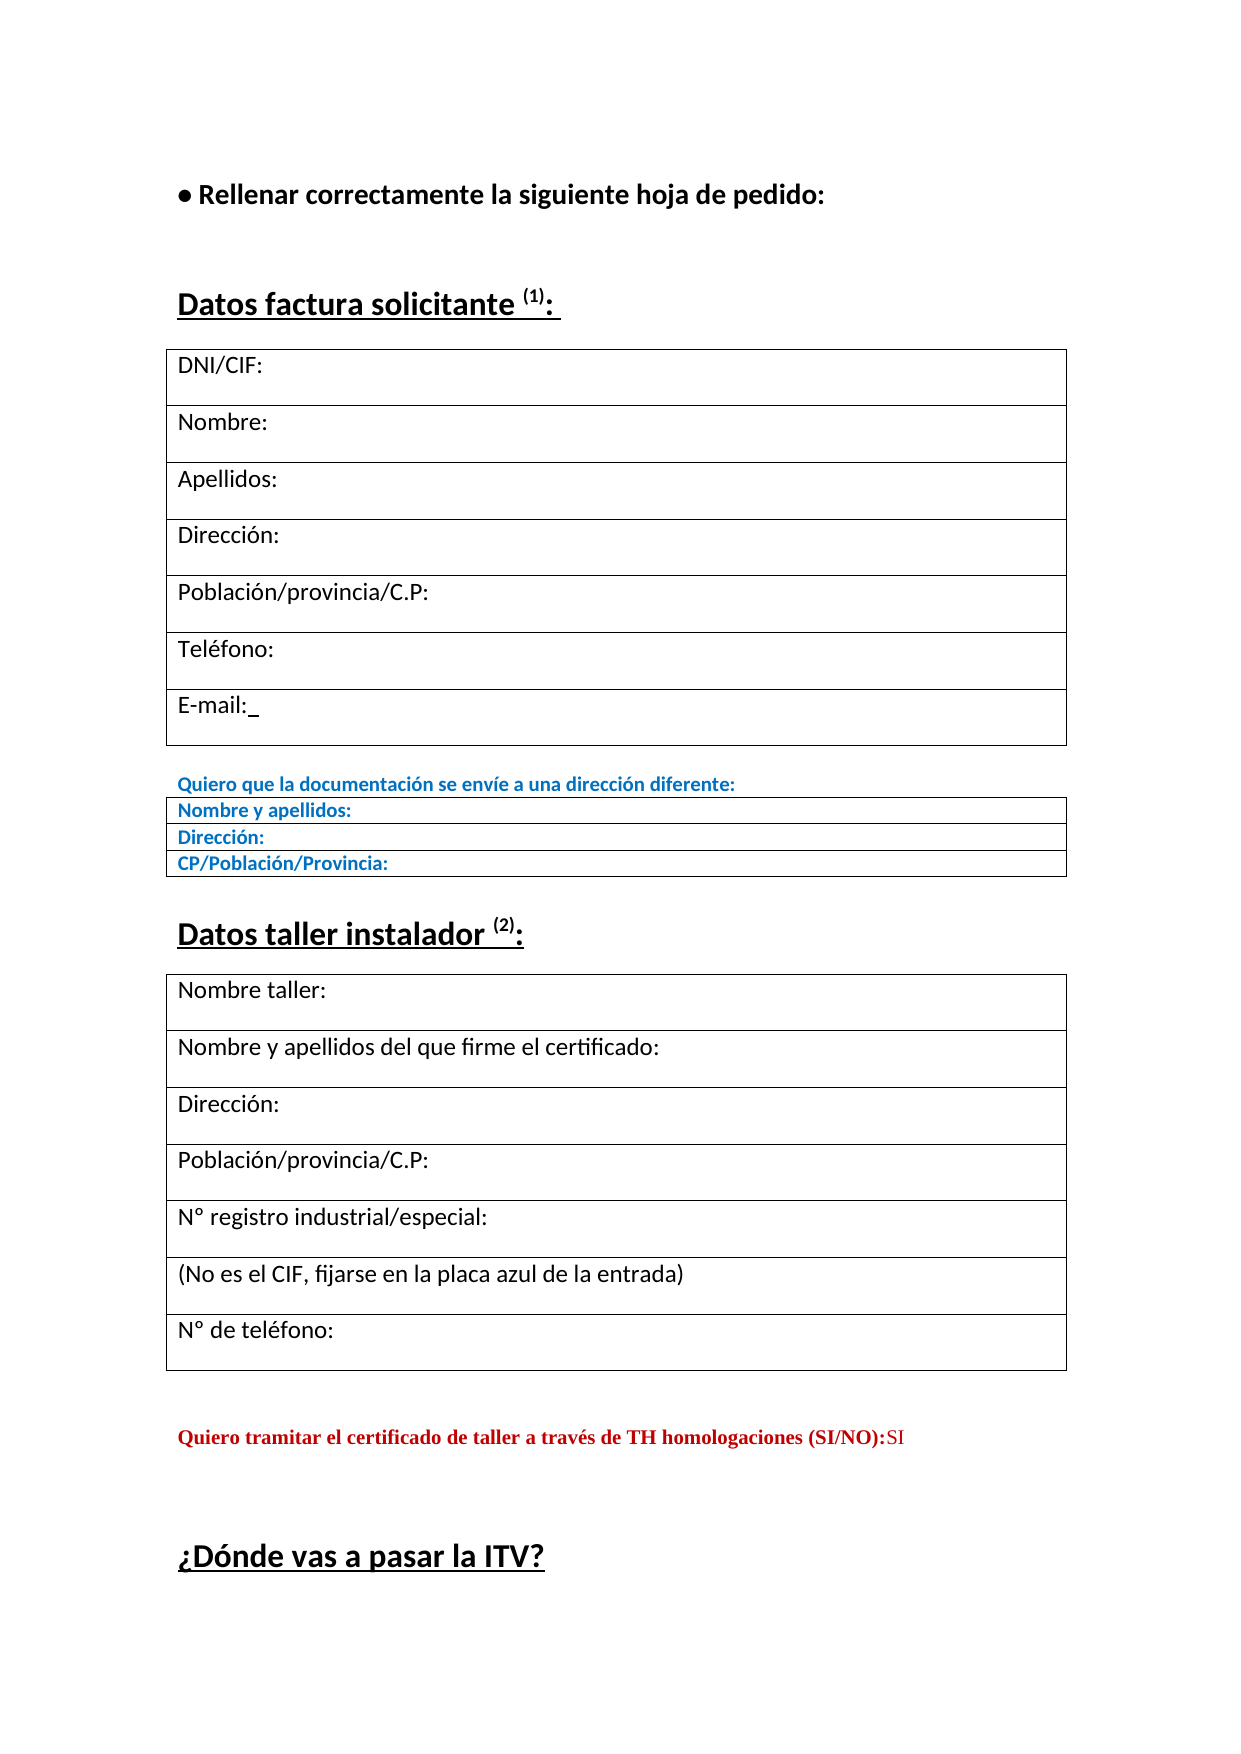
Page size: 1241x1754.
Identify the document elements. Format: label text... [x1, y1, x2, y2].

table_cell Apellidos: [167, 463, 1066, 518]
table_cell Nº registro industrial/especial: [167, 1201, 1066, 1257]
table_cell Población/provincia/C.P: [167, 1145, 1066, 1200]
text • Rellenar correctamente la siguiente hoja de pedido: [177, 176, 1063, 212]
text Quiero tramitar el certificado de taller a través de TH homologaciones (SI/NO):SI [177, 1425, 1063, 1449]
table_cell CP/Población/Provincia: [167, 851, 1066, 876]
table_cell E-mail: [167, 690, 1066, 745]
table_cell Nombre y apellidos del que firme el certificado: [167, 1031, 1066, 1087]
table_cell Nº de teléfono: [167, 1315, 1066, 1370]
table_header DNI/CIF: [167, 350, 1066, 405]
table_cell Teléfono: [167, 633, 1066, 688]
table_cell (No es el CIF, fijarse en la placa azul de la entrada) [167, 1258, 1066, 1314]
text Datos taller instalador (2): [177, 913, 1063, 953]
table_header Nombre y apellidos: [167, 798, 1066, 823]
table_cell Dirección: [167, 520, 1066, 575]
text Quiero que la documentación se envíe a una dirección diferente: [177, 771, 1063, 797]
table_cell Dirección: [167, 1088, 1066, 1144]
table_cell Población/provincia/C.P: [167, 576, 1066, 632]
table_cell Nombre: [167, 406, 1066, 462]
text ¿Dónde vas a pasar la ITV? [177, 1535, 1063, 1576]
table_header Nombre taller: [167, 975, 1066, 1030]
table_cell Dirección: [167, 824, 1066, 849]
text Datos factura solicitante (1): [177, 283, 1063, 324]
